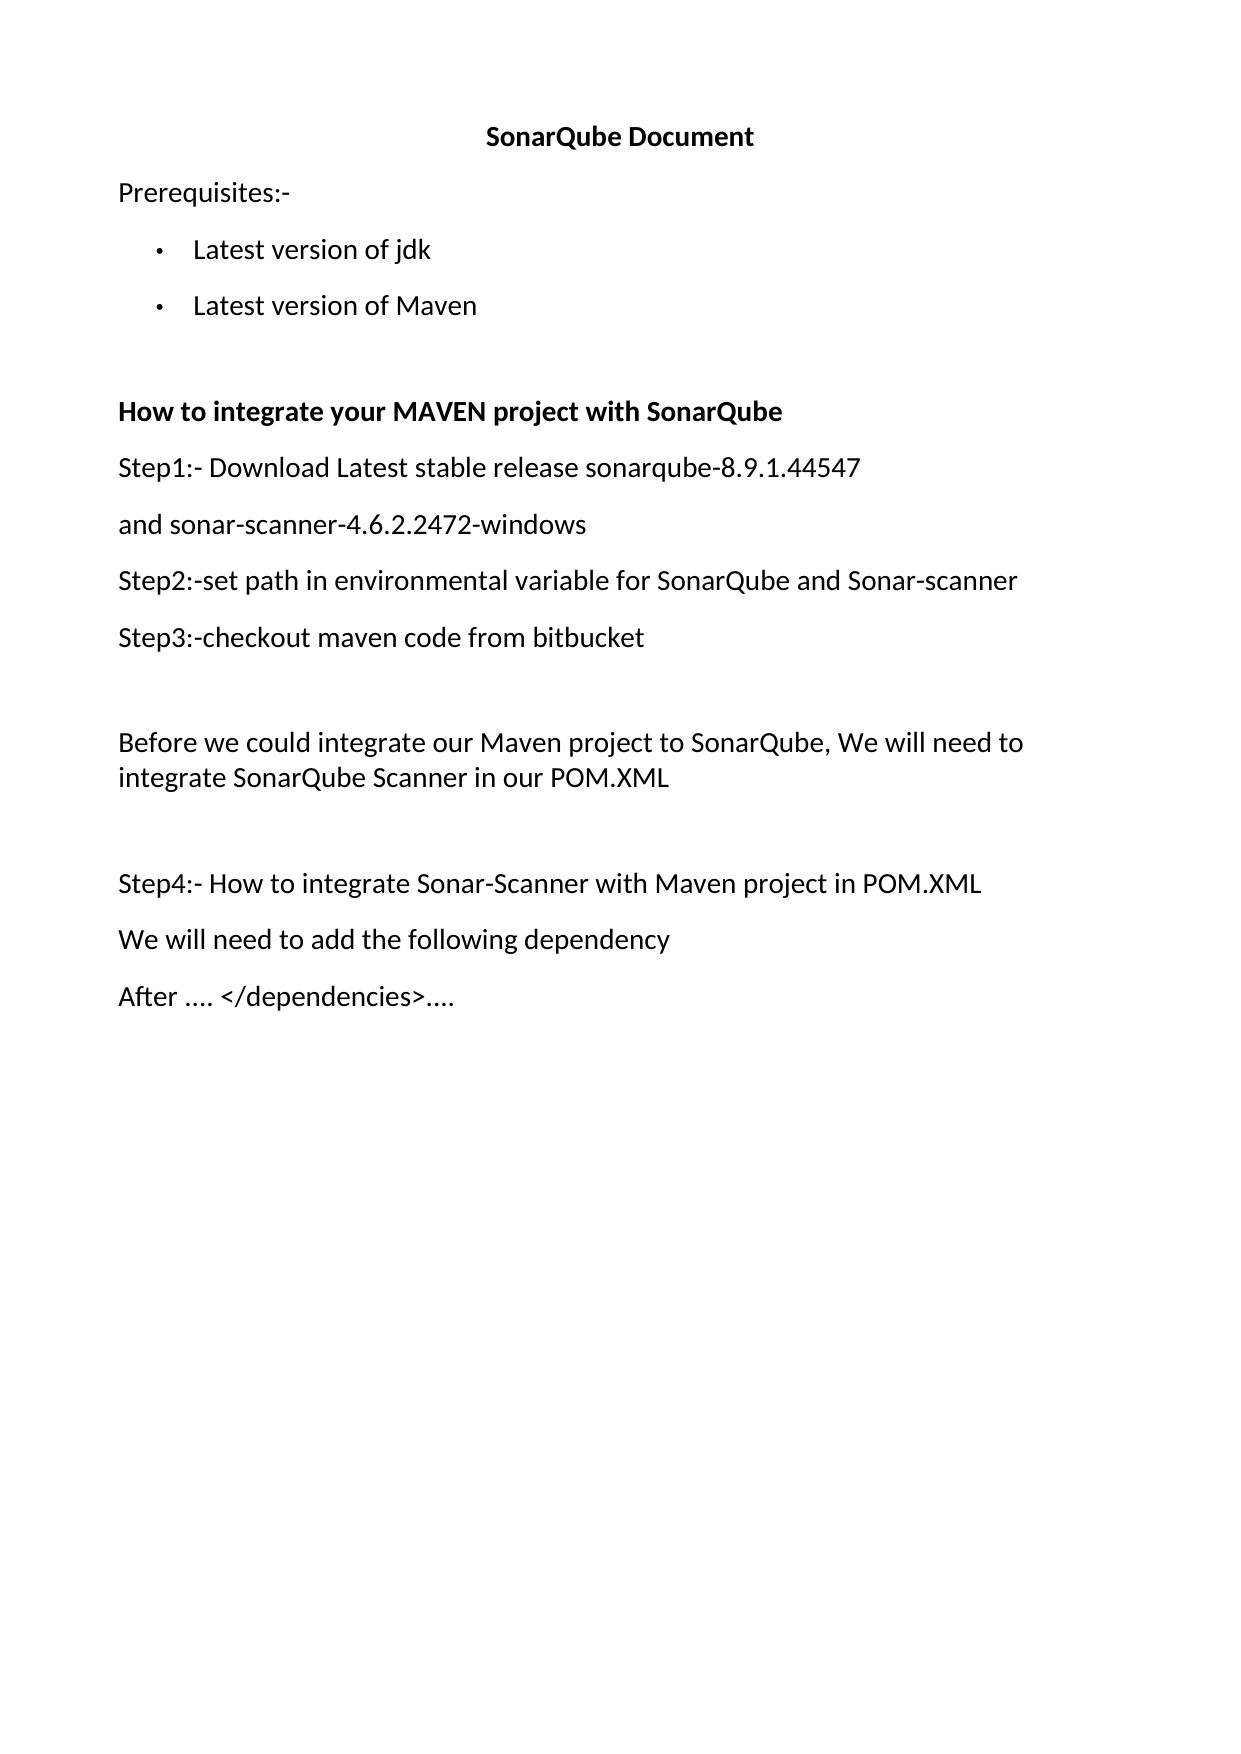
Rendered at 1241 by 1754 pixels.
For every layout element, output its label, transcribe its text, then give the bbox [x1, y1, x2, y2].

text After .... </dependencies>.... [118, 978, 1122, 1013]
text Before we could integrate our Maven project to SonarQube, We will need to integrate SonarQube Scanner in our POM.XML [118, 724, 1122, 795]
list Latest version of Maven [156, 287, 1122, 323]
text SonarQube Document [118, 118, 1122, 154]
text Step3:-checkout maven code from bitbucket [118, 619, 1122, 654]
text How to integrate your MAVEN project with SonarQube [118, 393, 1122, 428]
text Step4:- How to integrate Sonar-Scanner with Maven project in POM.XML [118, 865, 1122, 901]
list Latest version of jdk [156, 231, 1122, 267]
text Prerequisites:- [118, 174, 1122, 210]
text Step2:-set path in environmental variable for SonarQube and Sonar-scanner [118, 562, 1122, 598]
text We will need to add the following dependency [118, 921, 1122, 957]
text and sonar-scanner-4.6.2.2472-windows [118, 506, 1122, 541]
text Step1:- Download Latest stable release sonarqube-8.9.1.44547 [118, 449, 1122, 485]
